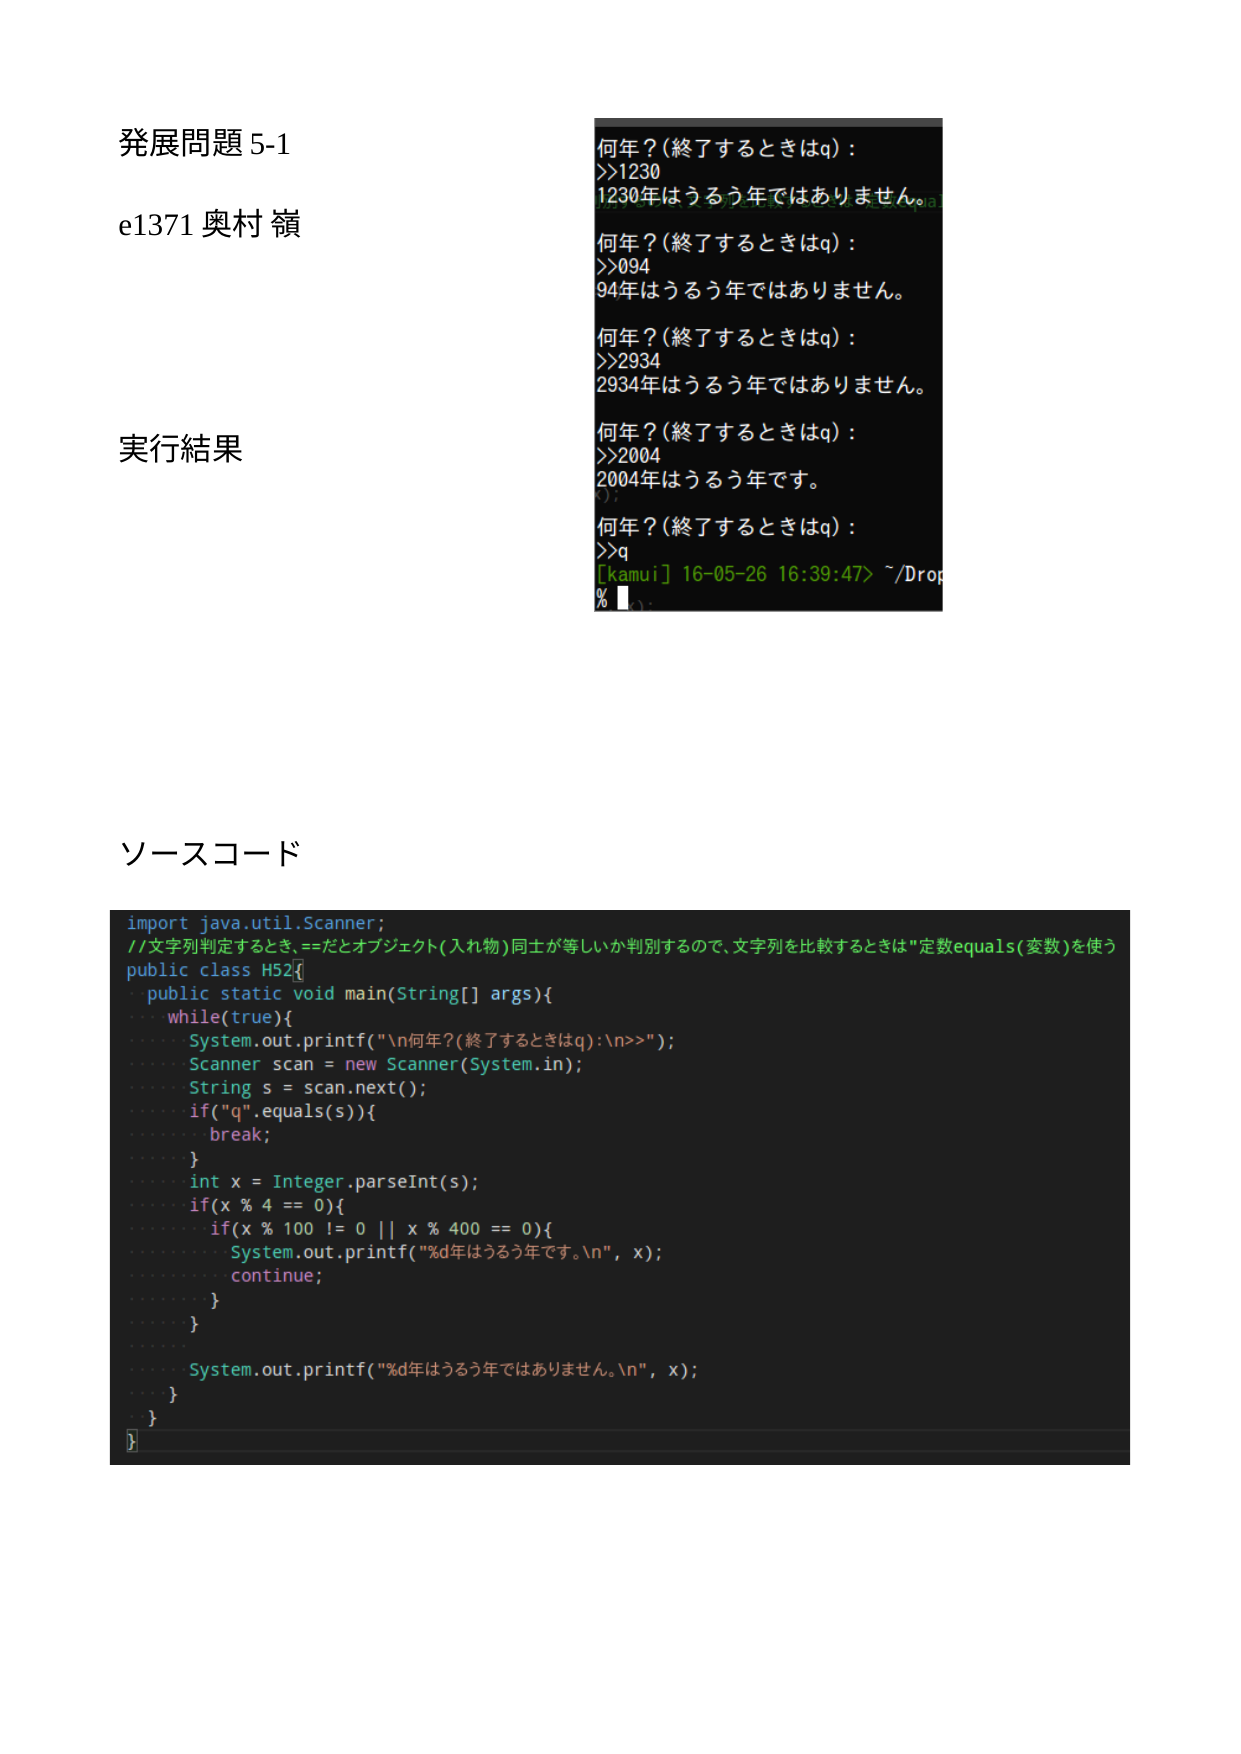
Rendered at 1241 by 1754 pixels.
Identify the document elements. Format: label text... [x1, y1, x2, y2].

text 発展問題5-1 [118, 118, 594, 163]
picture [109, 910, 1131, 1465]
text [595, 199, 1122, 244]
text [595, 424, 1122, 469]
text [595, 118, 1122, 163]
text e1371奥村 嶺 [118, 199, 594, 244]
text 実行結果 [118, 424, 594, 469]
text ソースコード [118, 829, 1122, 874]
